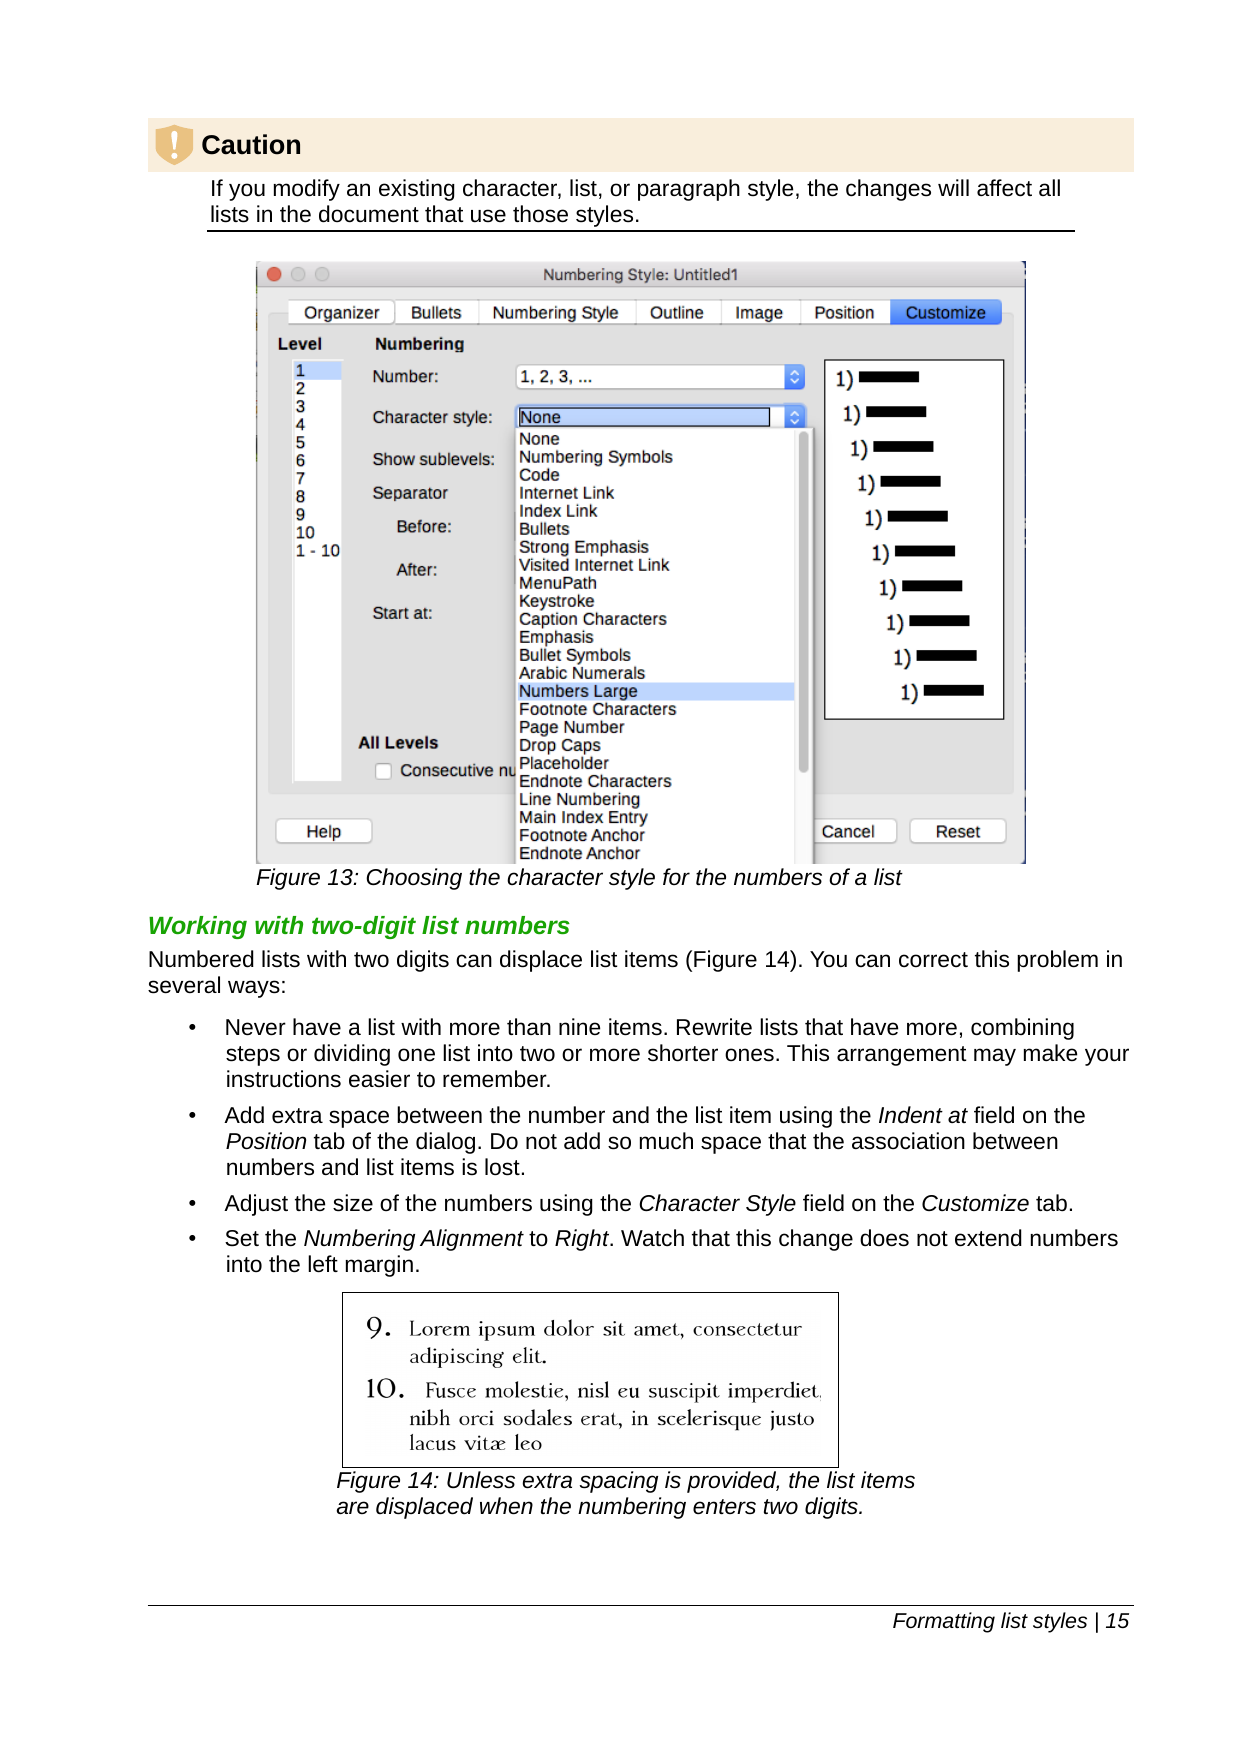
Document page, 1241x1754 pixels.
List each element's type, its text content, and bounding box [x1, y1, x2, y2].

text Figure 14: Unless extra spacing is provided, the list items are displaced when the numbering enters two digits. [336, 1292, 946, 1520]
text If you modify an existing character, list, or paragraph style, the changes will affect all lists in the document that use those styles. [207, 172, 1075, 230]
subtitle Caution [148, 118, 1134, 172]
list Never have a list with more than nine items. Rewrite lists that have more, combining steps or dividing one list into two or more shorter ones. This arrangement may make your instructions easier to remember. [185, 1011, 1134, 1093]
list Adjust the size of the numbers using the Character Style field on the Customize tab. [185, 1187, 1134, 1216]
text Figure 13: Choosing the character style for the numbers of a list [256, 864, 1026, 890]
list Set the Numbering Alignment to Right. Watch that this change does not extend numbers into the left margin. [185, 1222, 1134, 1280]
text Numbered lists with two digits can displace list items (Figure 14). You can correct this problem in several ways: [148, 946, 1134, 998]
picture [255, 261, 1026, 864]
list Add extra space between the number and the list item using the Indent at field on the Position tab of the dialog. Do not add so much space that the association between numbers and list items is lost. [185, 1099, 1134, 1181]
subtitle Working with two-digit list numbers [148, 911, 1134, 939]
picture [365, 1310, 821, 1456]
